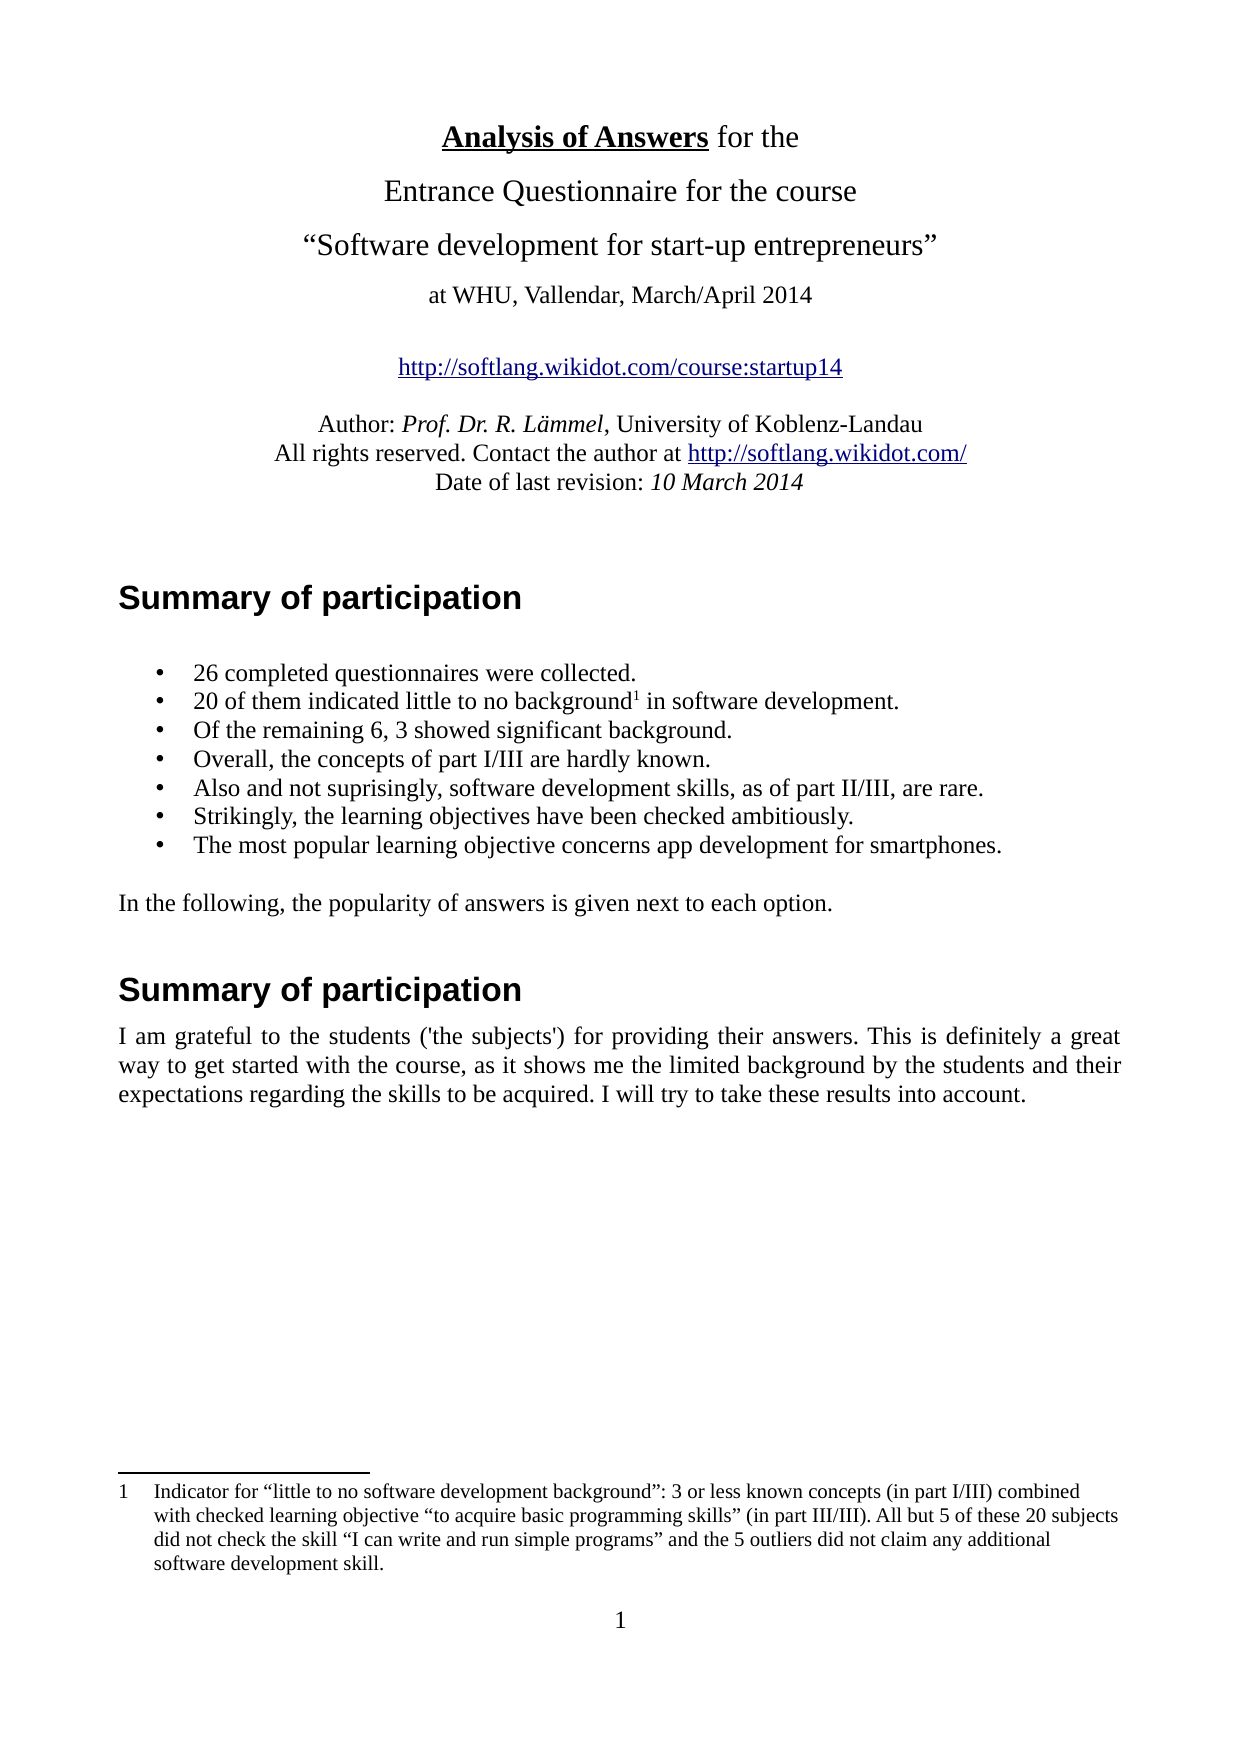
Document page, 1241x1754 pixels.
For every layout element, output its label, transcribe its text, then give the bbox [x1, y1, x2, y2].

text All rights reserved. Contact the author at http://softlang.wikidot.com/ [118, 438, 1122, 467]
text Author: Prof. Dr. R. Lämmel, University of Koblenz-Landau [118, 409, 1122, 438]
subtitle Summary of participation [118, 578, 1122, 616]
list Strikingly, the learning objectives have been checked ambitiously. [156, 801, 1122, 830]
list Indicator for “little to no software development background”: 3 or less known concepts (in part I/III) combined with checked learning objective “to acquire basic programming skills” (in part III/III). All but 5 of these 20 subjects did not check the skill “I can write and run simple programs” and the 5 outliers did not claim any additional software development skill. [118, 1479, 1122, 1575]
list 20 of them indicated little to no background in software development. [156, 686, 1122, 715]
text http://softlang.wikidot.com/course:startup14 [118, 352, 1122, 380]
text I am grateful to the students ('the subjects') for providing their answers. This is definitely a great way to get started with the course, as it shows me the limited background by the students and their expectations regarding the skills to be acquired. I will try to take these results into account. [118, 1021, 1122, 1108]
text at WHU, Vallendar, March/April 2014 [118, 280, 1122, 308]
text In the following, the popularity of answers is given next to each option. [118, 888, 1122, 916]
text Entrance Questionnaire for the course [118, 172, 1122, 208]
list Also and not suprisingly, software development skills, as of part II/III, are rare. [156, 773, 1122, 801]
list Overall, the concepts of part I/III are hardly known. [156, 744, 1122, 773]
text Analysis of Answers for the [118, 118, 1122, 154]
text Date of last revision: 10 March 2014 [118, 467, 1122, 495]
list Of the remaining 6, 3 showed significant background. [156, 715, 1122, 744]
list 26 completed questionnaires were collected. [156, 658, 1122, 686]
text “Software development for start-up entrepreneurs” [118, 226, 1122, 262]
list The most popular learning objective concerns app development for smartphones. [156, 830, 1122, 859]
subtitle Summary of participation [118, 970, 1122, 1009]
